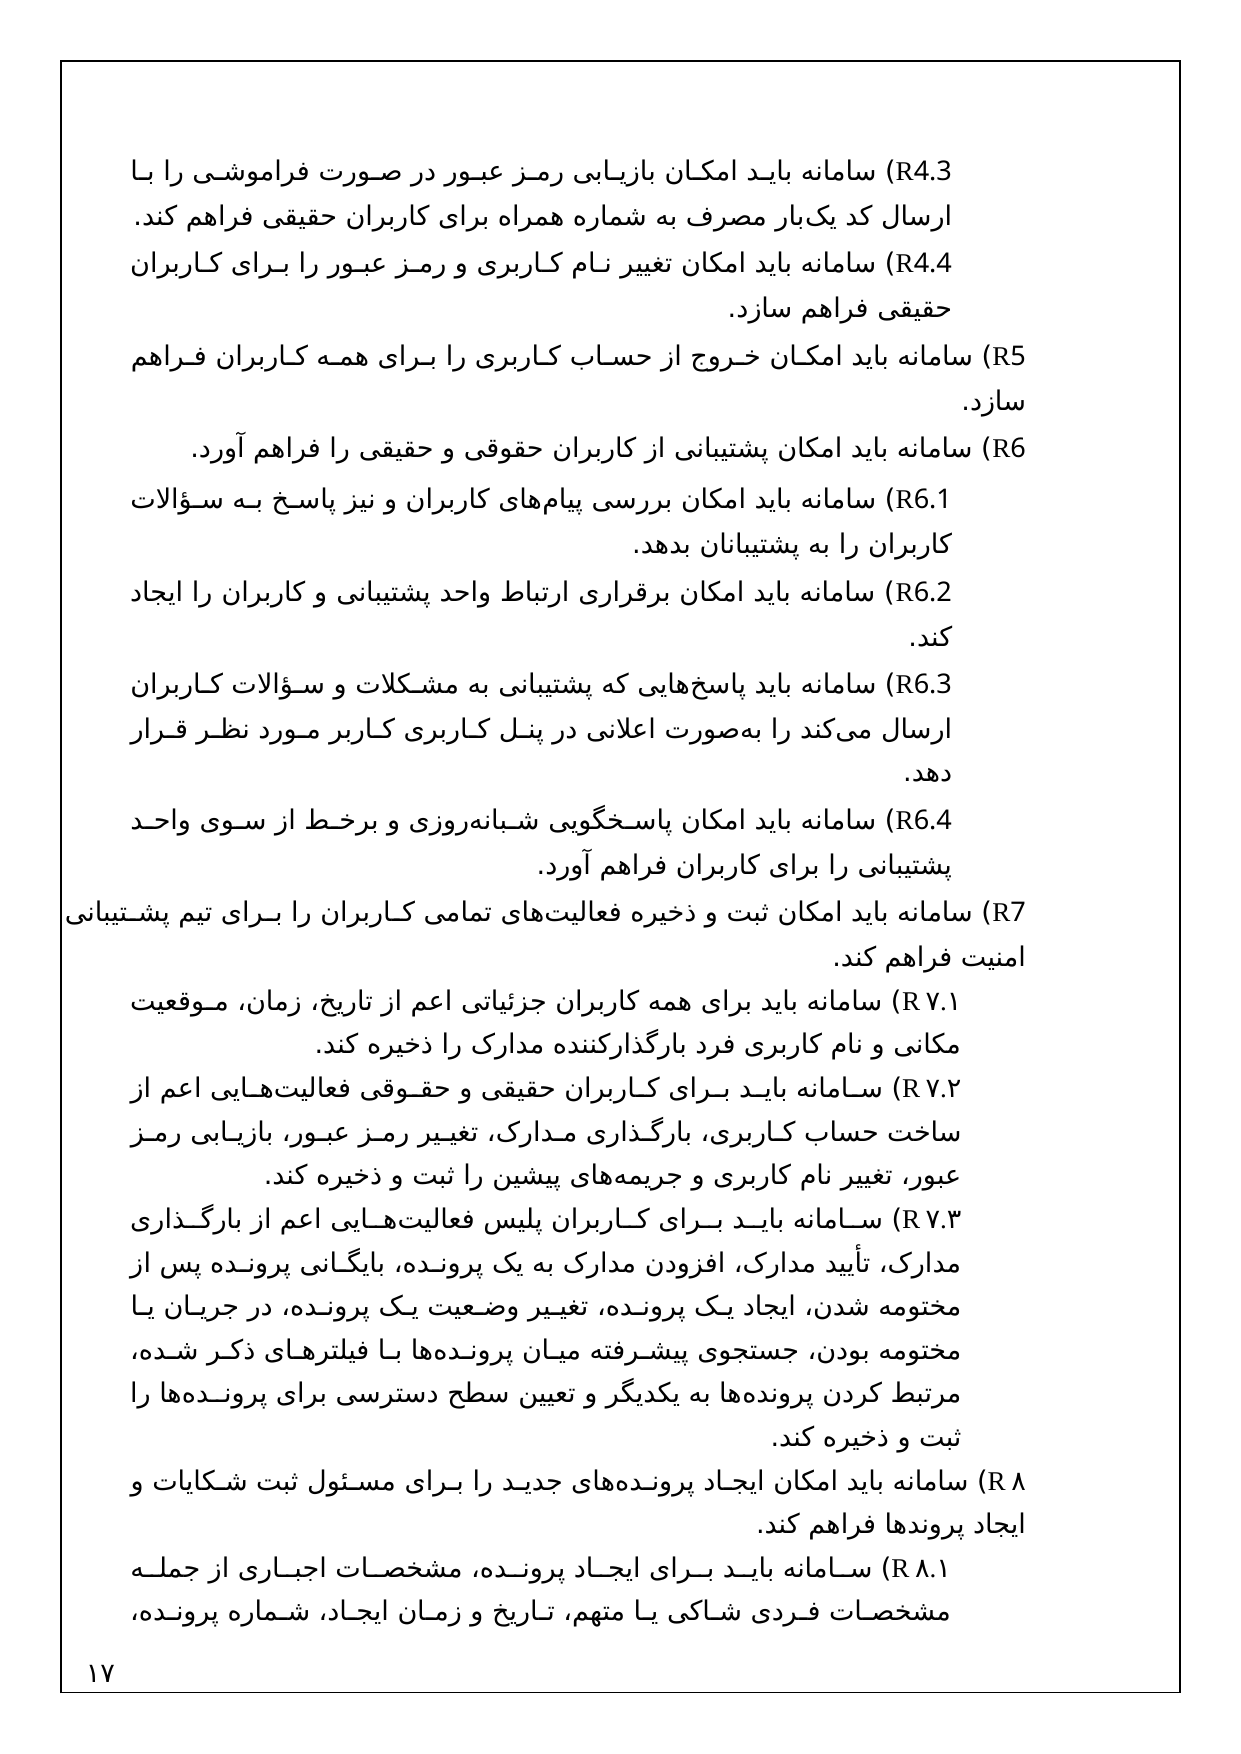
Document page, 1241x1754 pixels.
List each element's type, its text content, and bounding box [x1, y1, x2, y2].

list R6.2) سامانه باید امکان برقراری ارتباط واحد پشتیبانی و کاربران را ایجاد کند. [130, 572, 982, 652]
list R۷.۳) سامانه باید برای کاربران پلیس فعالیت‌هایی اعم از بارگذاری مدارک، تأیید مدارک، افزودن مدارک به یک پرونده، بایگانی پرونده پس از مختومه شدن، ایجاد یک پرونده، تغییر وضعیت یک پرونده، در جریان یا مختومه بودن، جستجوی پیشرفته میان پرونده‌ها با فیلترهای ذکر شده، مرتبط کردن پرونده‌ها به یکدیگر و تعیین سطح دسترسی برای پرونده‌ها را ثبت و ذخیره کند. [130, 1203, 991, 1453]
list R6.1) سامانه باید امکان بررسی پیام‌های کاربران و نیز پاسخ به سؤالات کاربران را به پشتیبانان بدهد. [130, 479, 982, 560]
list R6.3) سامانه باید پاسخ‌هایی که پشتیبانی به مشکلات و سؤالات کاربران ارسال می‌کند را به‌صورت اعلانی در پنل کاربری کاربر مورد نظر قرار دهد. [130, 664, 982, 788]
text R6) سامانه باید امکان پشتیبانی از کاربران حقوقی و حقیقی را فراهم آورد. [130, 429, 1026, 466]
text R7) سامانه باید امکان ثبت و ذخیره فعالیت‌های تمامی کاربران را برای تیم پشتیبانی امنیت فراهم کند. [64, 893, 1026, 973]
list R۷.۱) سامانه باید برای همه کاربران جزئیاتی اعم از تاریخ، زمان، موقعیت مکانی و نام کاربری فرد بارگذارکننده مدارک را ذخیره کند. [130, 985, 991, 1060]
text R۸.۱) سامانه باید برای ایجاد پرونده، مشخصات اجباری از جمله مشخصات فردی شاکی یا متهم، تاریخ و زمان ایجاد، شماره پرونده، وضعیت پرونده، در جریان یا مختومه بودن، مشخصات فردی مسئول پرونده و نوع جرم را از مسئول ثبت شکایات و ایجاد پرونده‌ها دریافت کند. [130, 1552, 951, 1627]
list R4.4) سامانه باید امکان تغییر نام کاربری و رمز عبور را برای کاربران حقیقی فراهم سازد. [130, 244, 982, 324]
list R6.4) سامانه باید امکان پاسخگویی شبانه‌روزی و برخط از سوی واحد پشتیبانی را برای کاربران فراهم آورد. [130, 800, 982, 881]
text R5) سامانه باید امکان خروج از حساب کاربری را برای همه کاربران فراهم سازد. [130, 336, 1026, 417]
list R4.3) سامانه باید امکان بازیابی رمز عبور در صورت فراموشی را با ارسال کد یک‌بار مصرف به شماره همراه برای کاربران حقیقی فراهم کند. [130, 152, 982, 232]
text R۸) سامانه باید امکان ایجاد پرونده‌های جدید را برای مسئول ثبت شکایات و ایجاد پروند‌ها فراهم کند. [130, 1465, 1026, 1540]
list R۷.۲) سامانه باید برای کاربران حقیقی و حقوقی فعالیت‌هایی اعم از ساخت حساب کاربری، بارگذاری مدارک، تغییر رمز عبور، بازیابی رمز عبور، تغییر نام کاربری و جریمه‌های پیشین را ثبت و ذخیره کند. [130, 1072, 991, 1191]
